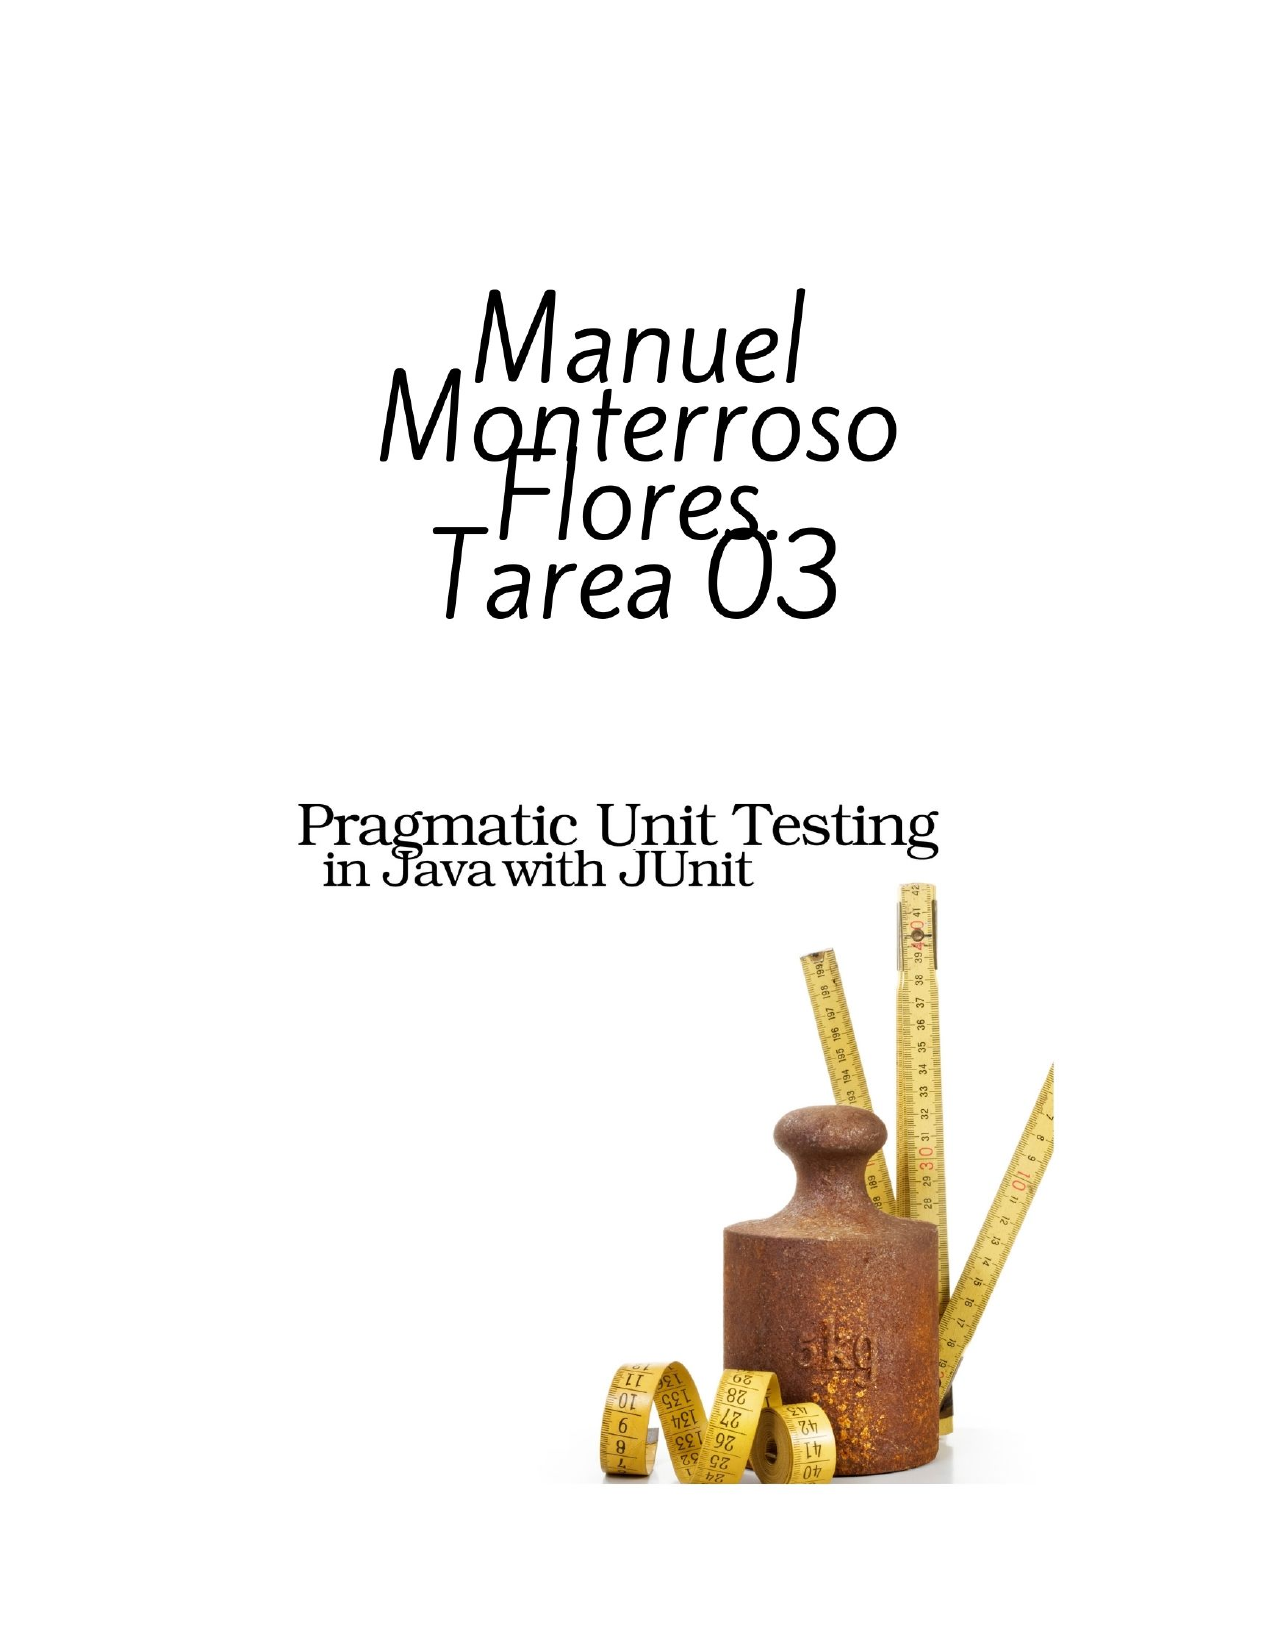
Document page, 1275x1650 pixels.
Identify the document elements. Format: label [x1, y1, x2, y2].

picture [118, 118, 1157, 1588]
